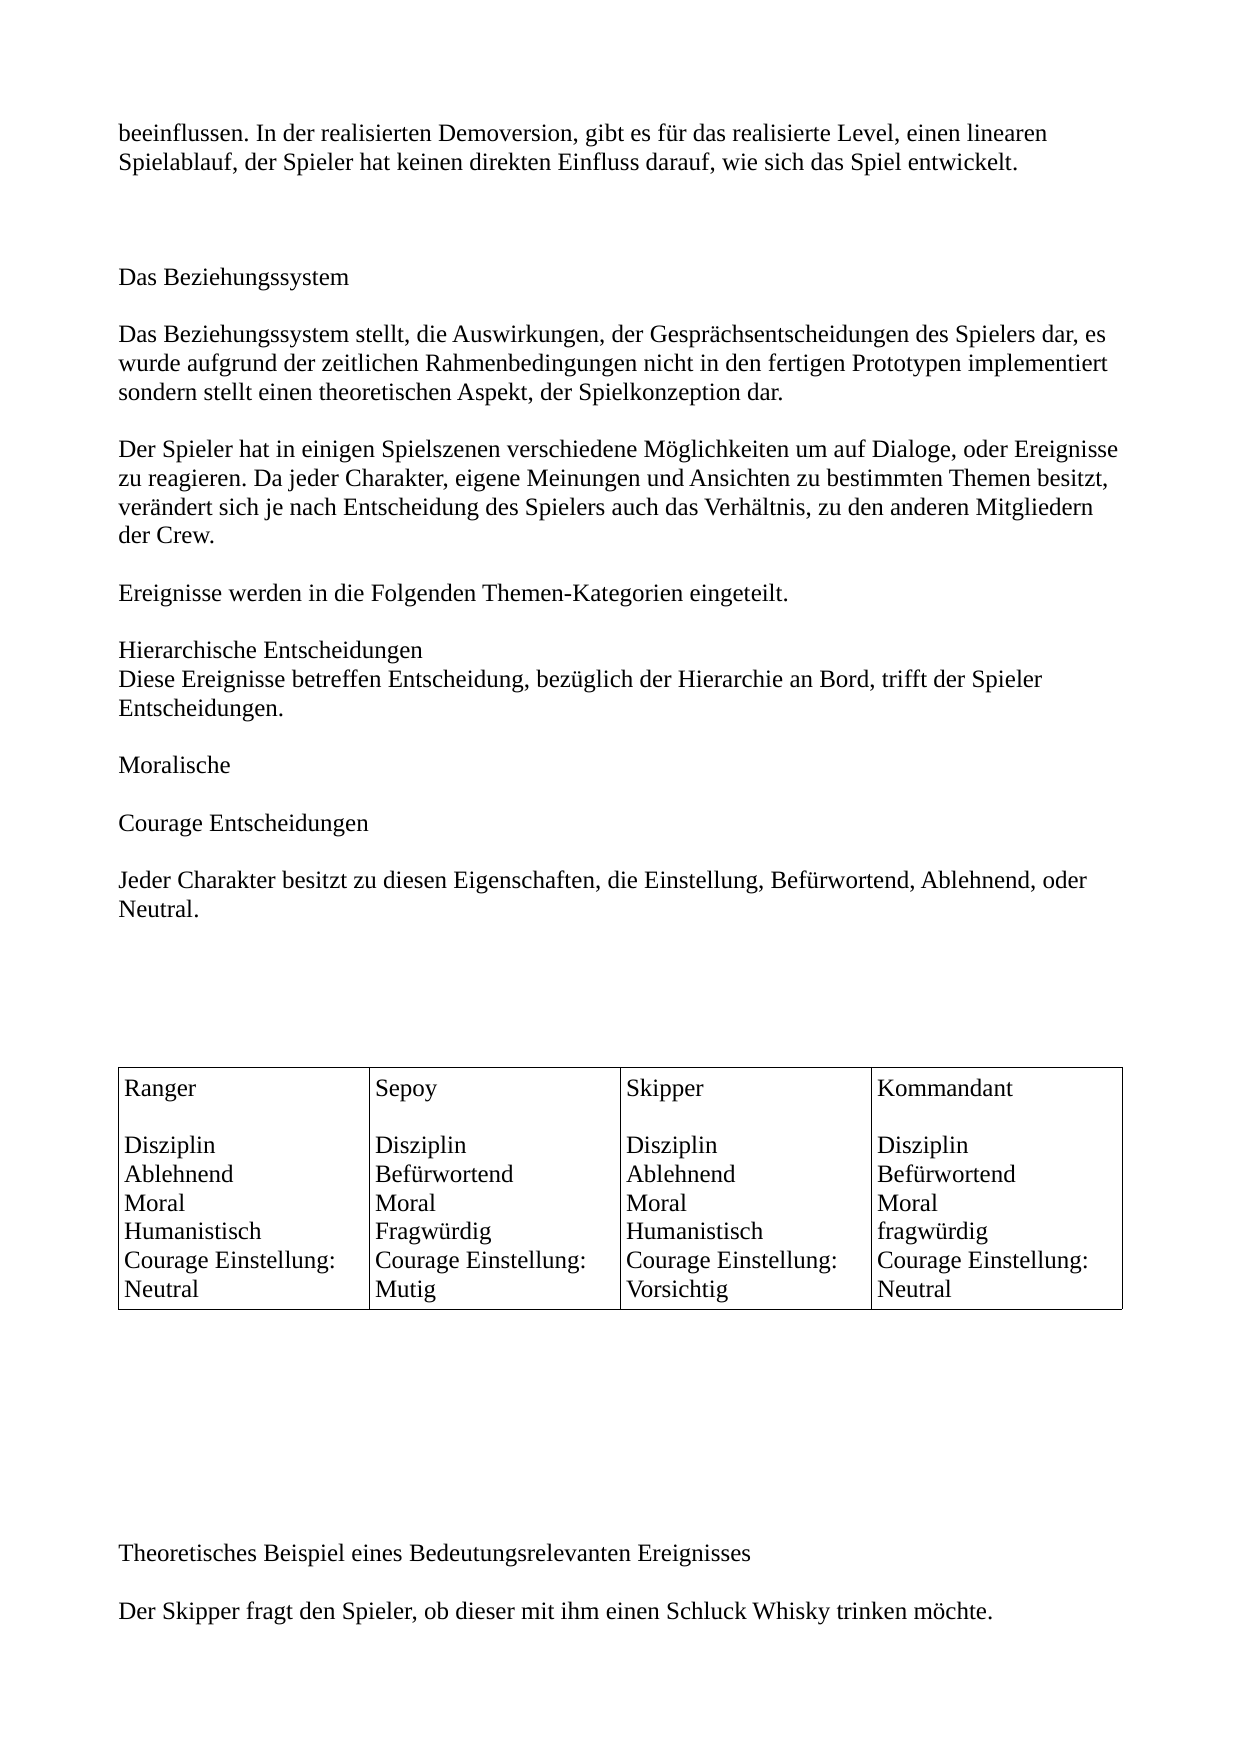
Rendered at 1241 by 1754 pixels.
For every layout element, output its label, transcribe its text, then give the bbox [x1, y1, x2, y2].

text Ereignisse werden in die Folgenden Themen-Kategorien eingeteilt. [118, 578, 1122, 607]
table_header Ranger Disziplin Ablehnend Moral Humanistisch Courage Einstellung: Neutral [119, 1068, 369, 1308]
text Der Skipper fragt den Spieler, ob dieser mit ihm einen Schluck Whisky trinken möchte. [118, 1596, 1122, 1625]
text Jeder Charakter besitzt zu diesen Eigenschaften, die Einstellung, Befürwortend, Ablehnend, oder Neutral. [118, 866, 1122, 923]
text Courage Entscheidungen [118, 808, 1122, 837]
text Moralische [118, 751, 1122, 779]
table_header Skipper Disziplin Ablehnend Moral Humanistisch Courage Einstellung: Vorsichtig [621, 1068, 871, 1308]
text Hierarchische Entscheidungen [118, 636, 1122, 664]
text Theoretisches Beispiel eines Bedeutungsrelevanten Ereignisses [118, 1538, 1122, 1567]
text Diese Ereignisse betreffen Entscheidung, bezüglich der Hierarchie an Bord, trifft der Spieler Entscheidungen. [118, 664, 1122, 722]
table_header Sepoy Disziplin Befürwortend Moral Fragwürdig Courage Einstellung: Mutig [370, 1068, 620, 1308]
text beeinflussen. In der realisierten Demoversion, gibt es für das realisierte Level, einen linearen Spielablauf, der Spieler hat keinen direkten Einfluss darauf, wie sich das Spiel entwickelt. [118, 118, 1122, 176]
text Das Beziehungssystem [118, 262, 1122, 291]
text Das Beziehungssystem stellt, die Auswirkungen, der Gesprächsentscheidungen des Spielers dar, es wurde aufgrund der zeitlichen Rahmenbedingungen nicht in den fertigen Prototypen implementiert sondern stellt einen theoretischen Aspekt, der Spielkonzeption dar. [118, 319, 1122, 406]
table_header Kommandant Disziplin Befürwortend Moral fragwürdig Courage Einstellung: Neutral [872, 1068, 1122, 1308]
text Der Spieler hat in einigen Spielszenen verschiedene Möglichkeiten um auf Dialoge, oder Ereignisse zu reagieren. Da jeder Charakter, eigene Meinungen und Ansichten zu bestimmten Themen besitzt, verändert sich je nach Entscheidung des Spielers auch das Verhältnis, zu den anderen Mitgliedern der Crew. [118, 434, 1122, 549]
